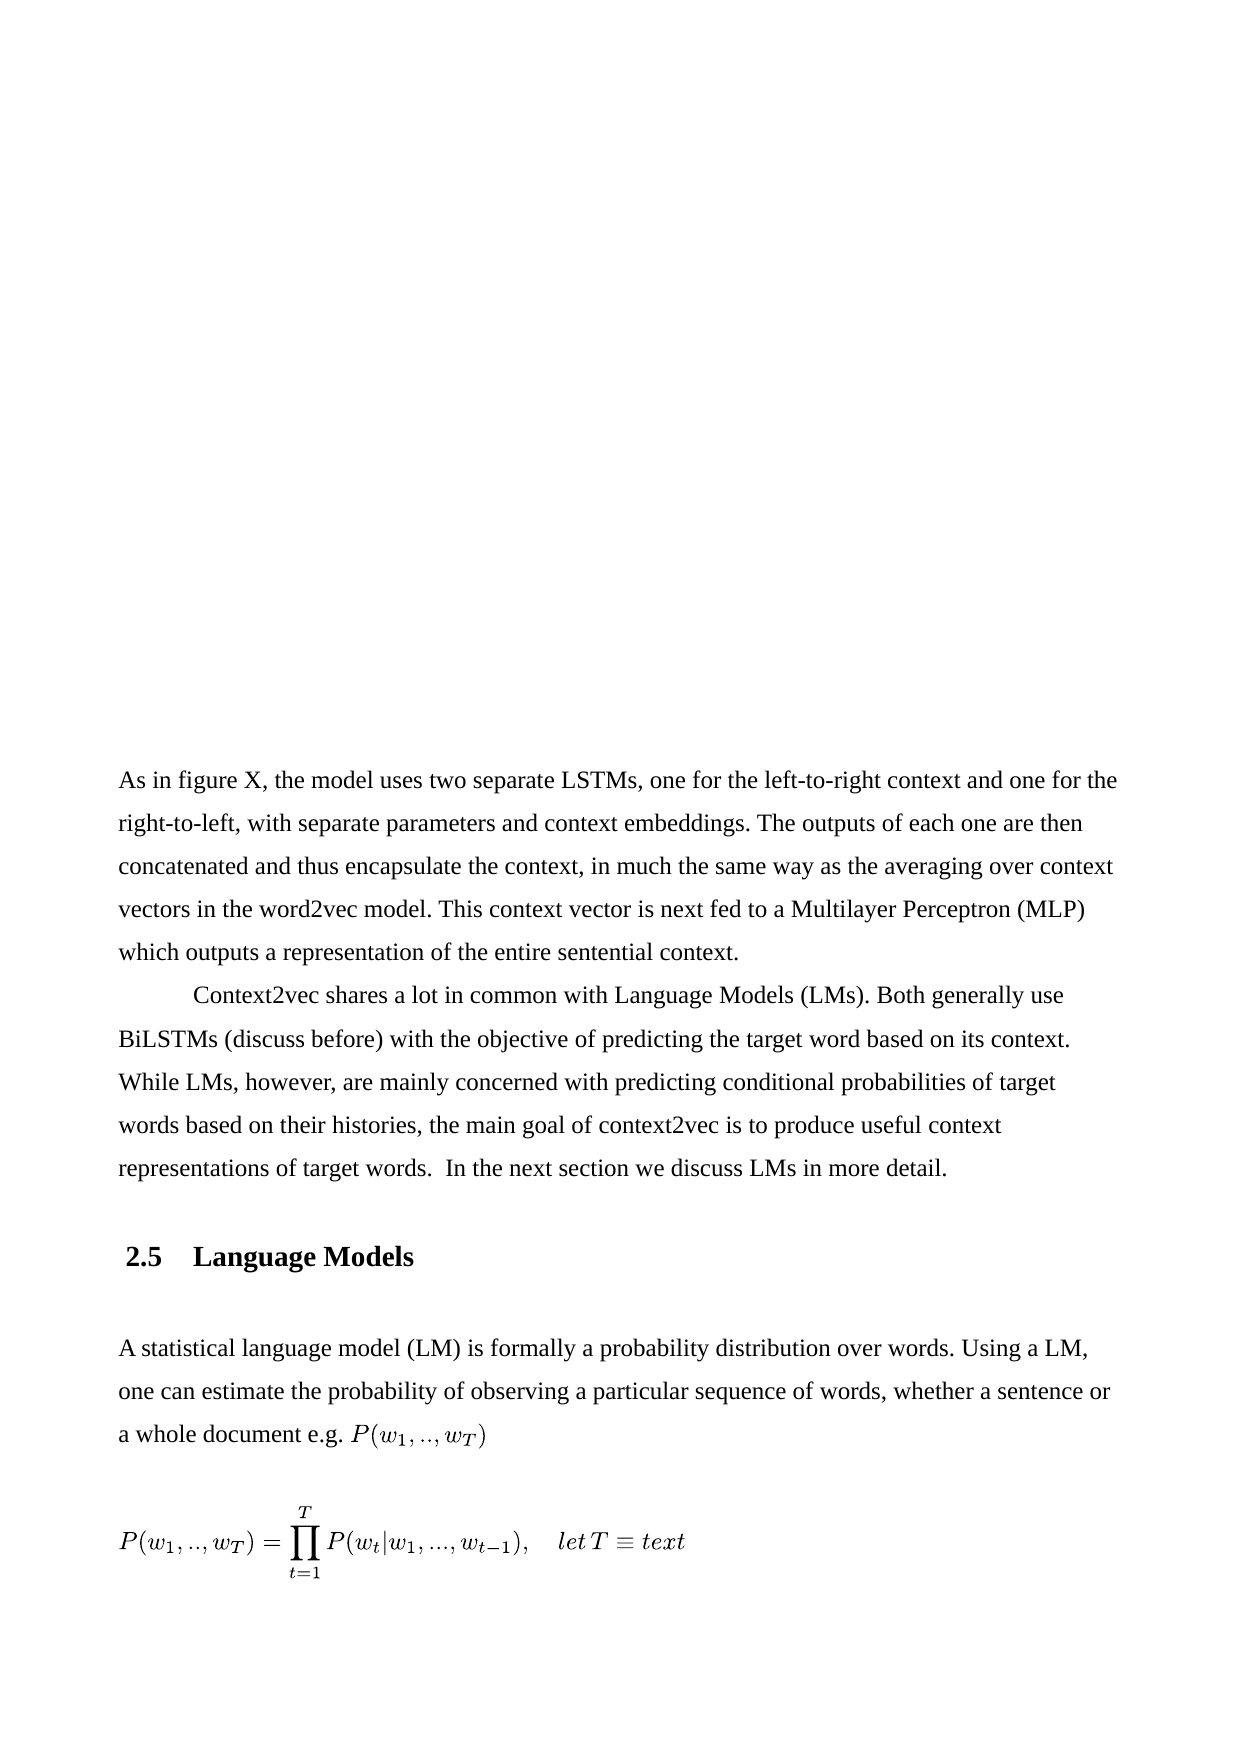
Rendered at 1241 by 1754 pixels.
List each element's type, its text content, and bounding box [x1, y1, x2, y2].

text Context2vec shares a lot in common with Language Models (LMs). Both generally use BiLSTMs (discuss before) with the objective of predicting the target word based on its context. While LMs, however, are mainly concerned with predicting conditional probabilities of target words based on their histories, the main goal of context2vec is to produce useful context representations of target words. In the next section we discuss LMs in more detail. [118, 981, 1122, 1182]
list Language Models [118, 1239, 1122, 1273]
text A statistical language model (LM) is formally a probability distribution over words. Using a LM, one can estimate the probability of observing a particular sequence of words, whether a sentence or a whole document e.g. [118, 1333, 1122, 1449]
text As in figure X, the model uses two separate LSTMs, one for the left-to-right context and one for the right-to-left, with separate parameters and context embeddings. The outputs of each one are then concatenated and thus encapsulate the context, in much the same way as the averaging over context vectors in the word2vec model. This context vector is next fed to a Multilayer Perceptron (MLP) which outputs a representation of the entire sentential context. [118, 765, 1122, 966]
